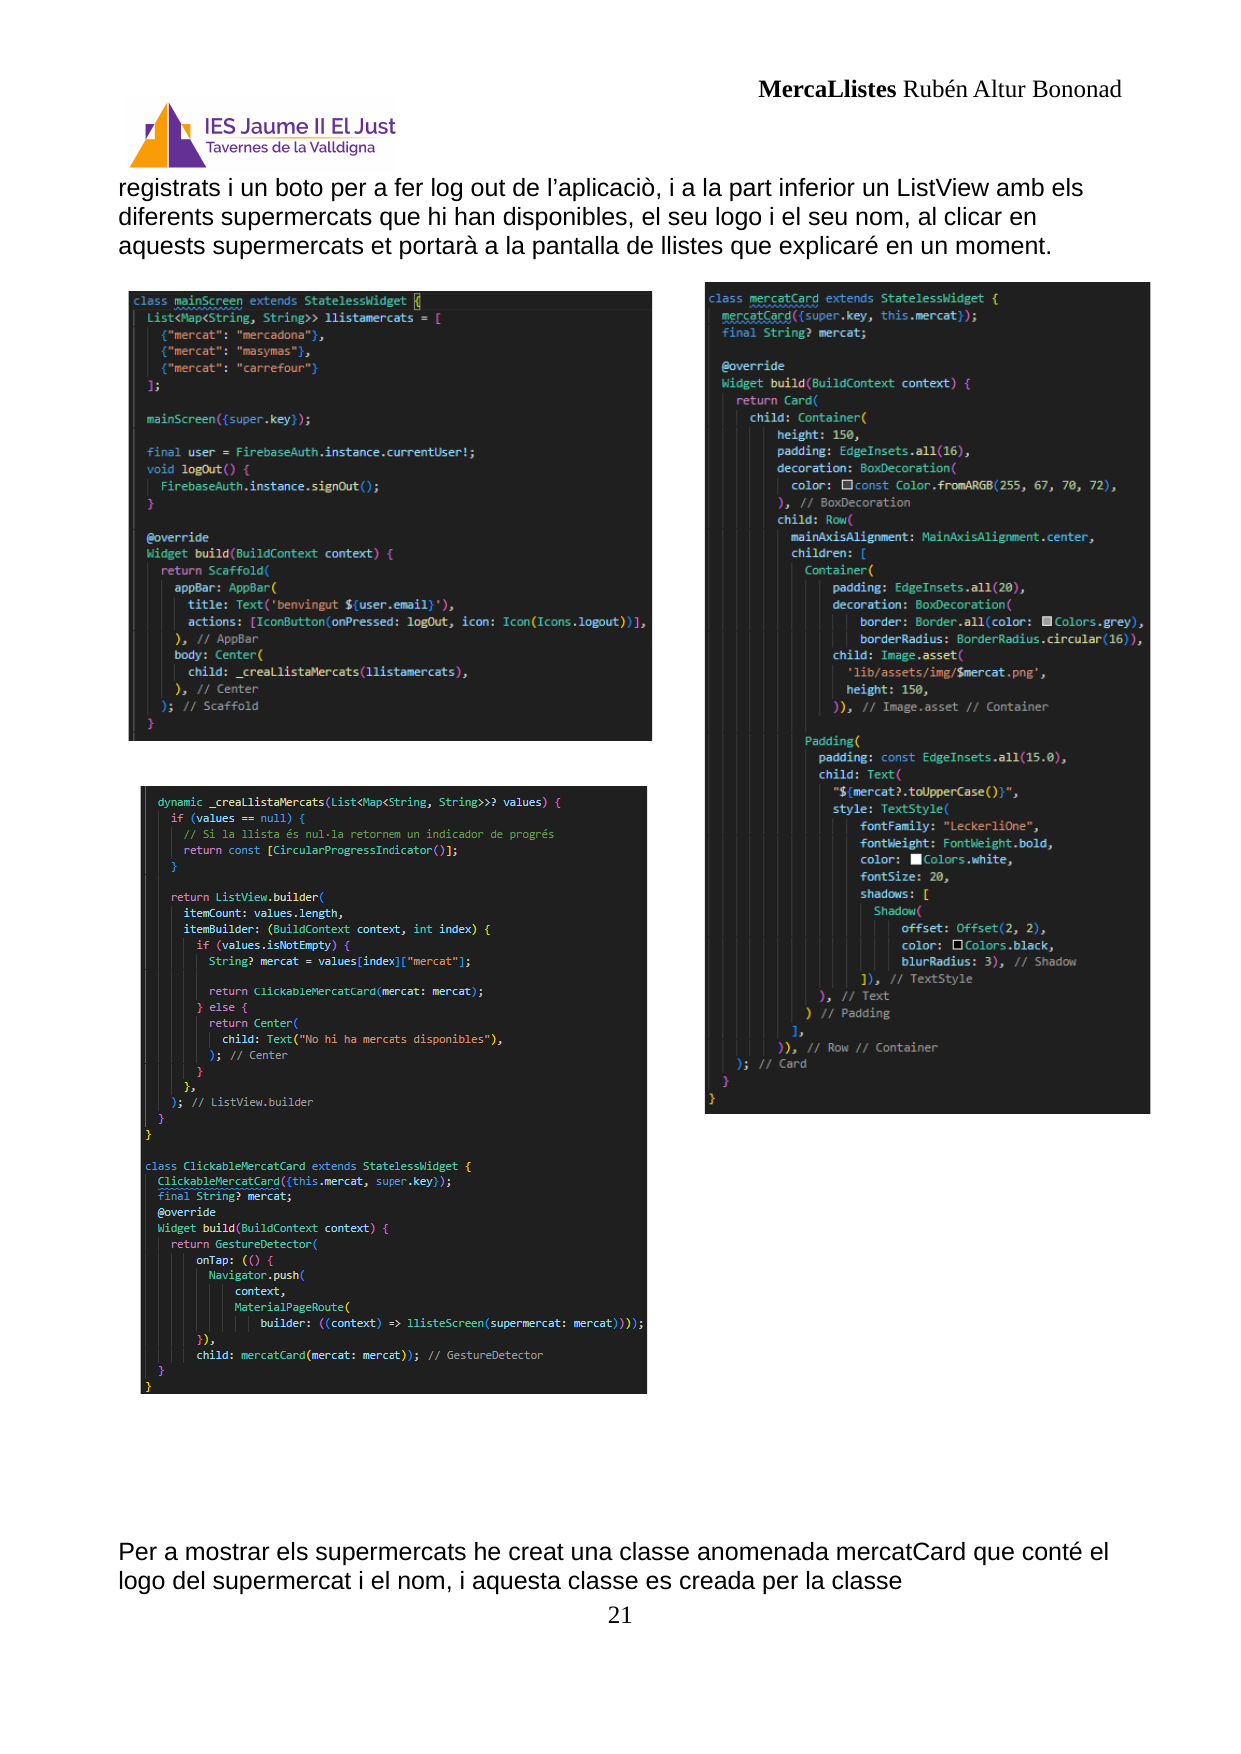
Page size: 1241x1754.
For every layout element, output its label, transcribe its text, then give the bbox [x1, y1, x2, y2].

text Per a mostrar els supermercats he creat una classe anomenada mercatCard que conté el logo del supermercat i el nom, i aquesta classe es creada per la classe [118, 1537, 1122, 1595]
picture [128, 291, 653, 741]
picture [140, 786, 648, 1394]
text registrats i un boto per a fer log out de l’aplicaciò, i a la part inferior un ListView amb els diferents supermercats que hi han disponibles, el seu logo i el seu nom, al clicar en aquests supermercats et portarà a la pantalla de llistes que explicaré en un moment. [118, 173, 1122, 260]
picture [704, 282, 1151, 1114]
picture [126, 97, 396, 174]
